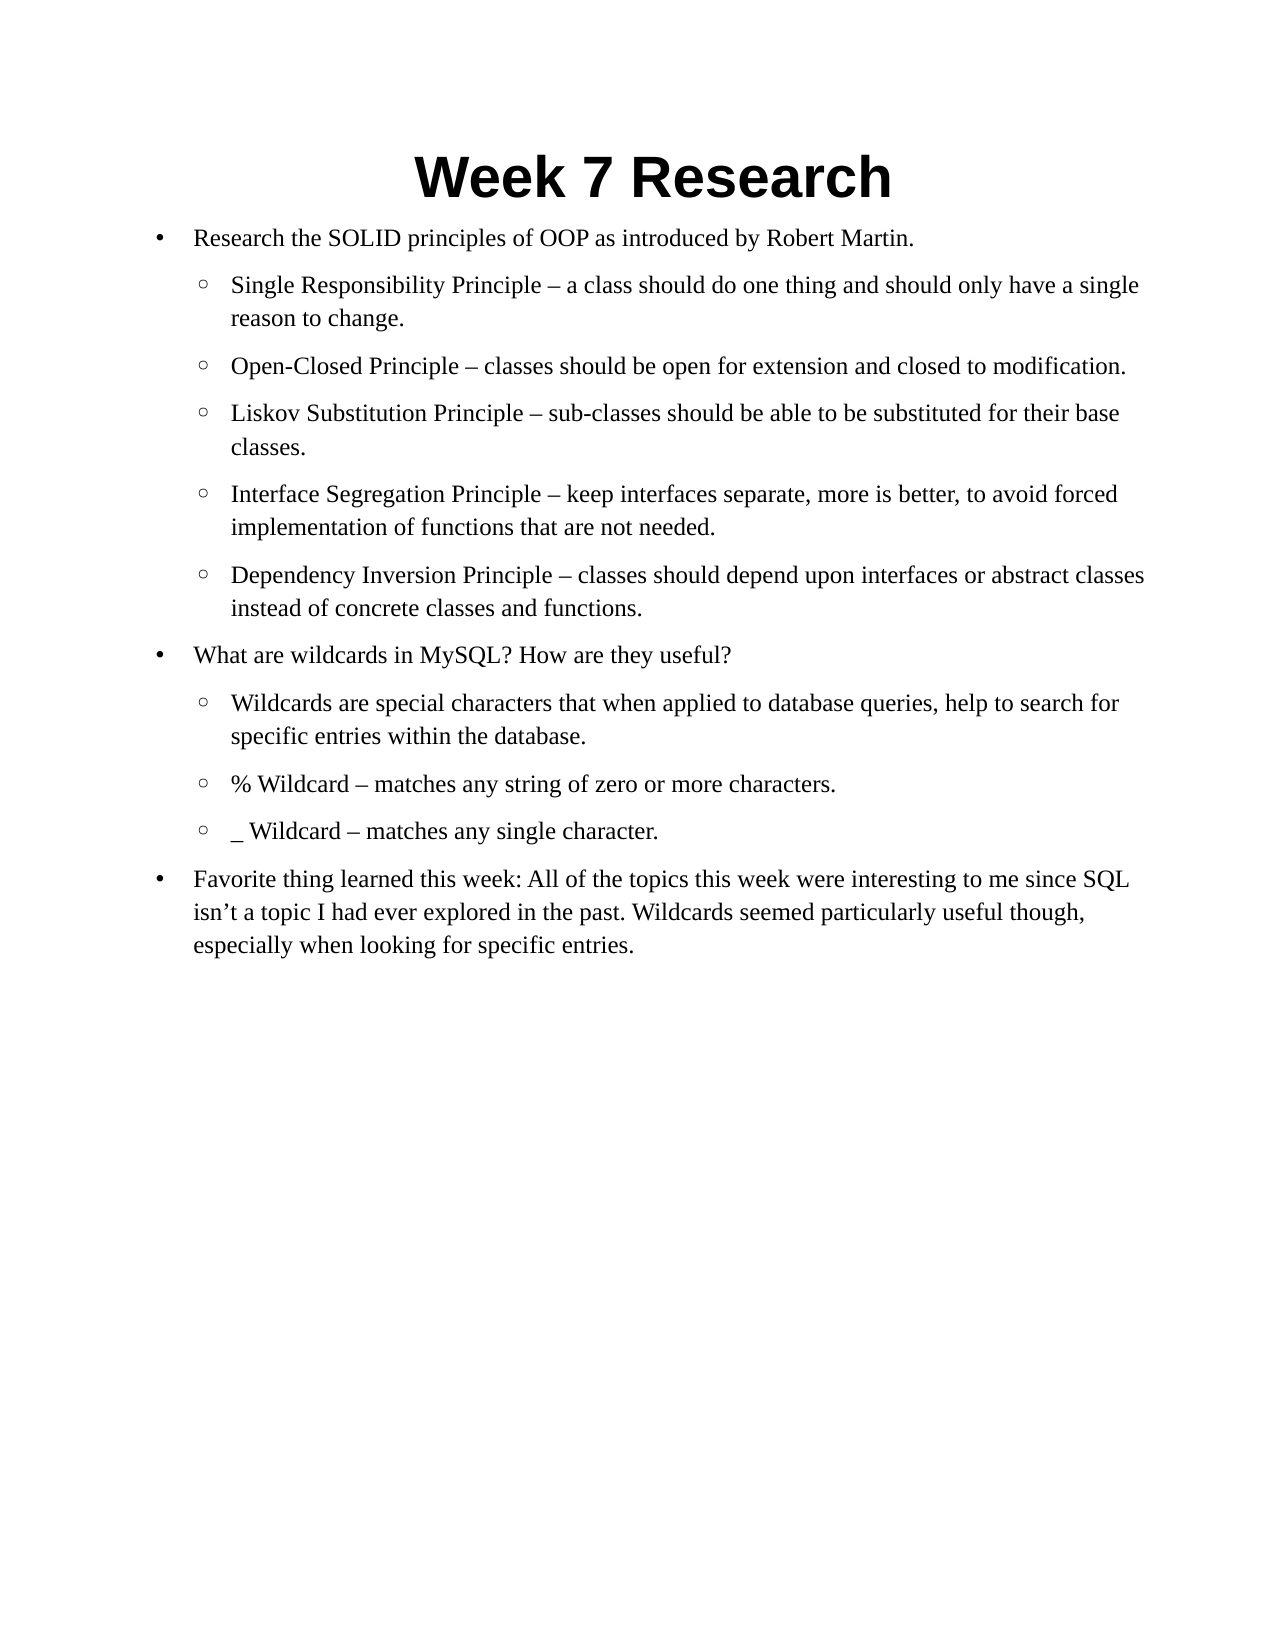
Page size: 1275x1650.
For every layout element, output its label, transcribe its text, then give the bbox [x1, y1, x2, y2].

list Wildcards are special characters that when applied to database queries, help to search for specific entries within the database. [193, 688, 1157, 750]
list Interface Segregation Principle – keep interfaces separate, more is better, to avoid forced implementation of functions that are not needed. [193, 479, 1157, 541]
list Single Responsibility Principle – a class should do one thing and should only have a single reason to change. [193, 270, 1157, 332]
list Open-Closed Principle – classes should be open for extension and closed to modification. [193, 351, 1157, 380]
title Week 7 Research [118, 143, 1157, 210]
list Favorite thing learned this week: All of the topics this week were interesting to me since SQL isn’t a topic I had ever explored in the past. Wildcards seemed particularly useful though, especially when looking for specific entries. [156, 864, 1157, 959]
list Research the SOLID principles of OOP as introduced by Robert Martin. [156, 223, 1157, 251]
list Dependency Inversion Principle – classes should depend upon interfaces or abstract classes instead of concrete classes and functions. [193, 560, 1157, 622]
list % Wildcard – matches any string of zero or more characters. [193, 769, 1157, 797]
list Liskov Substitution Principle – sub-classes should be able to be substituted for their base classes. [193, 398, 1157, 460]
list _ Wildcard – matches any single character. [193, 816, 1157, 845]
list What are wildcards in MySQL? How are they useful? [156, 640, 1157, 669]
